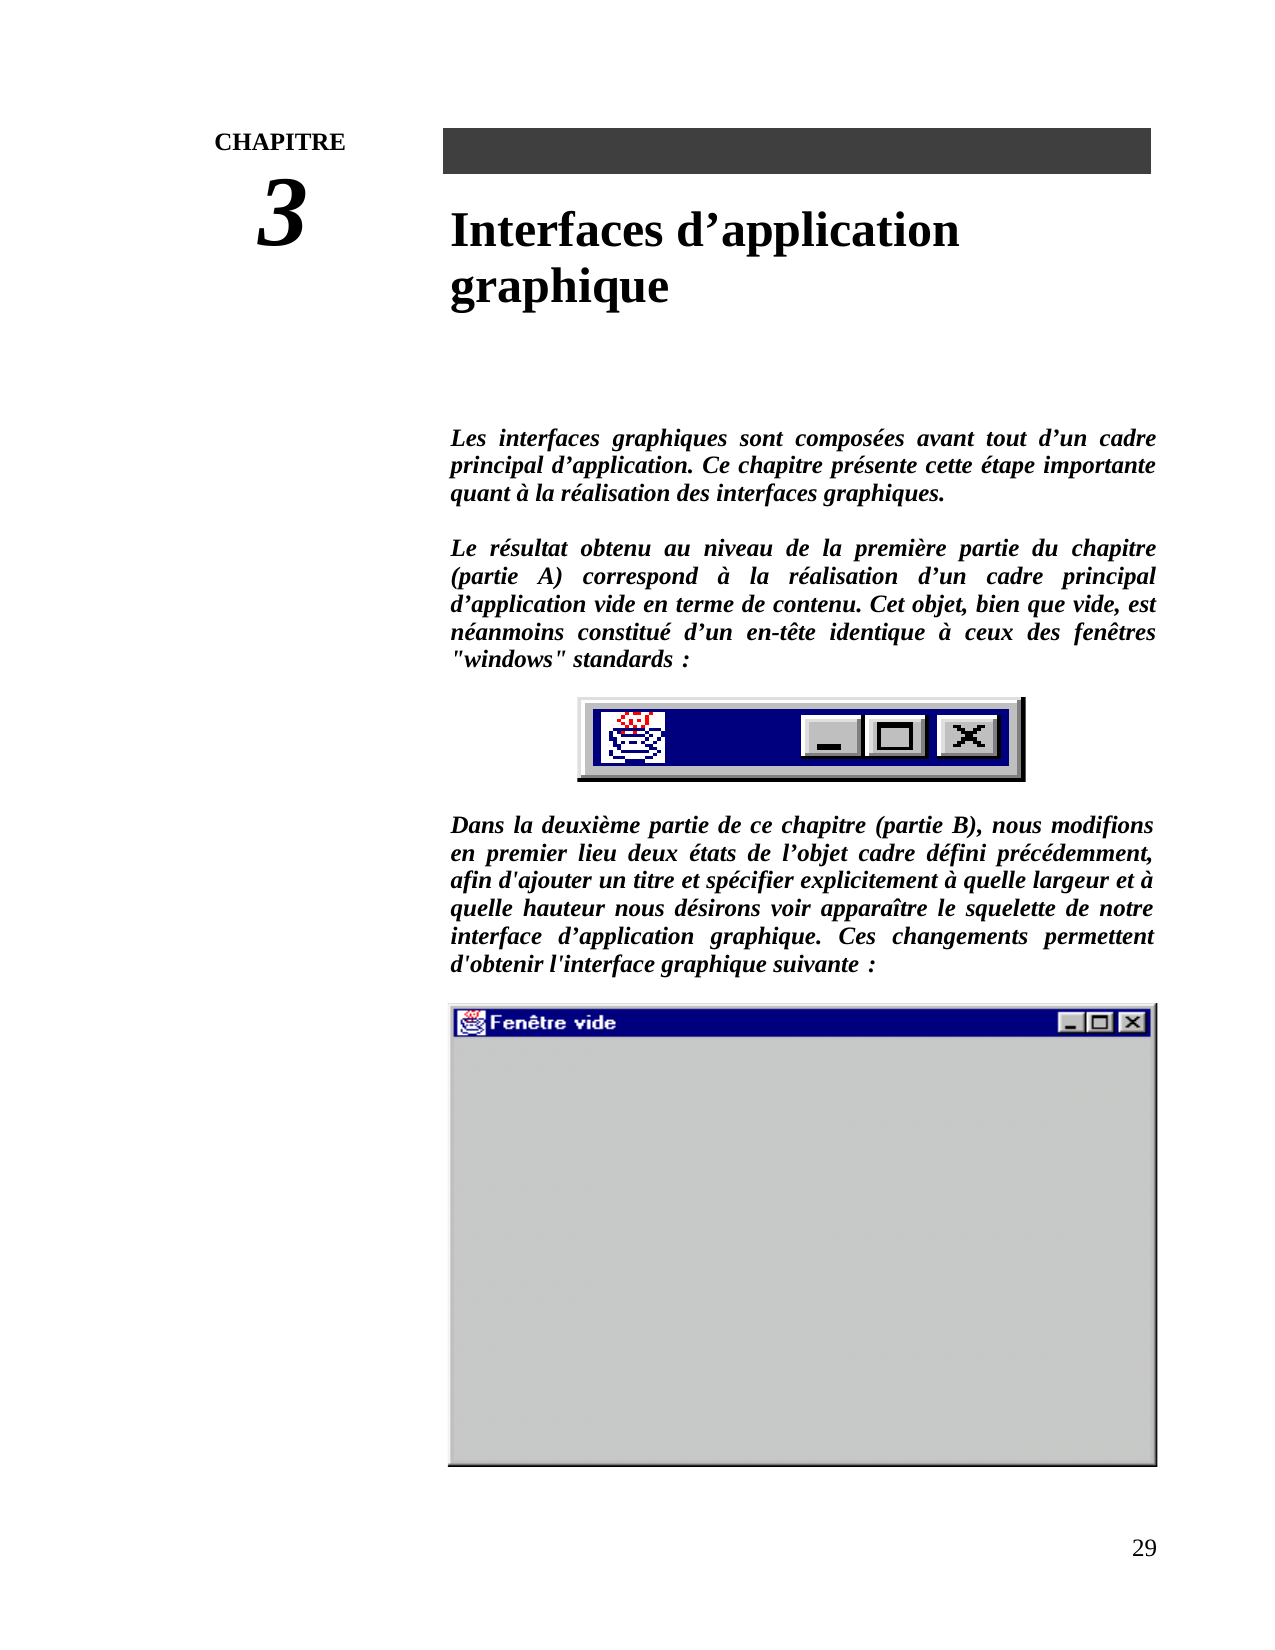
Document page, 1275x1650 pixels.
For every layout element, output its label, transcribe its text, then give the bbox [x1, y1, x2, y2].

picture [577, 697, 1026, 782]
table_header Dans la deuxième partie de ce chapitre (partie B), nous modifions en premier lieu deux états de l’objet cadre défini précédemment, afin d'ajouter un titre et spécifier explicitement à quelle largeur et à quelle hauteur nous désirons voir apparaître le squelette de notre interface d’application graphique. Ces changements permettent d'obtenir l'interface graphique suivante : [443, 811, 1164, 977]
table_header [200, 811, 443, 977]
table_header CHAPITRE 3 [207, 128, 443, 673]
table_header Interfaces d’application graphique Les interfaces graphiques sont composées avant tout d’un cadre principal d’application. Ce chapitre présente cette étape importante quant à la réalisation des interfaces graphiques. Le résultat obtenu au niveau de la première partie du chapitre (partie A) correspond à la réalisation d’un cadre principal d’application vide en terme de contenu. Cet objet, bien que vide, est néanmoins constitué d’un en-tête identique à ceux des fenêtres "windows" standards : [443, 128, 1167, 673]
picture [447, 1003, 1158, 1467]
